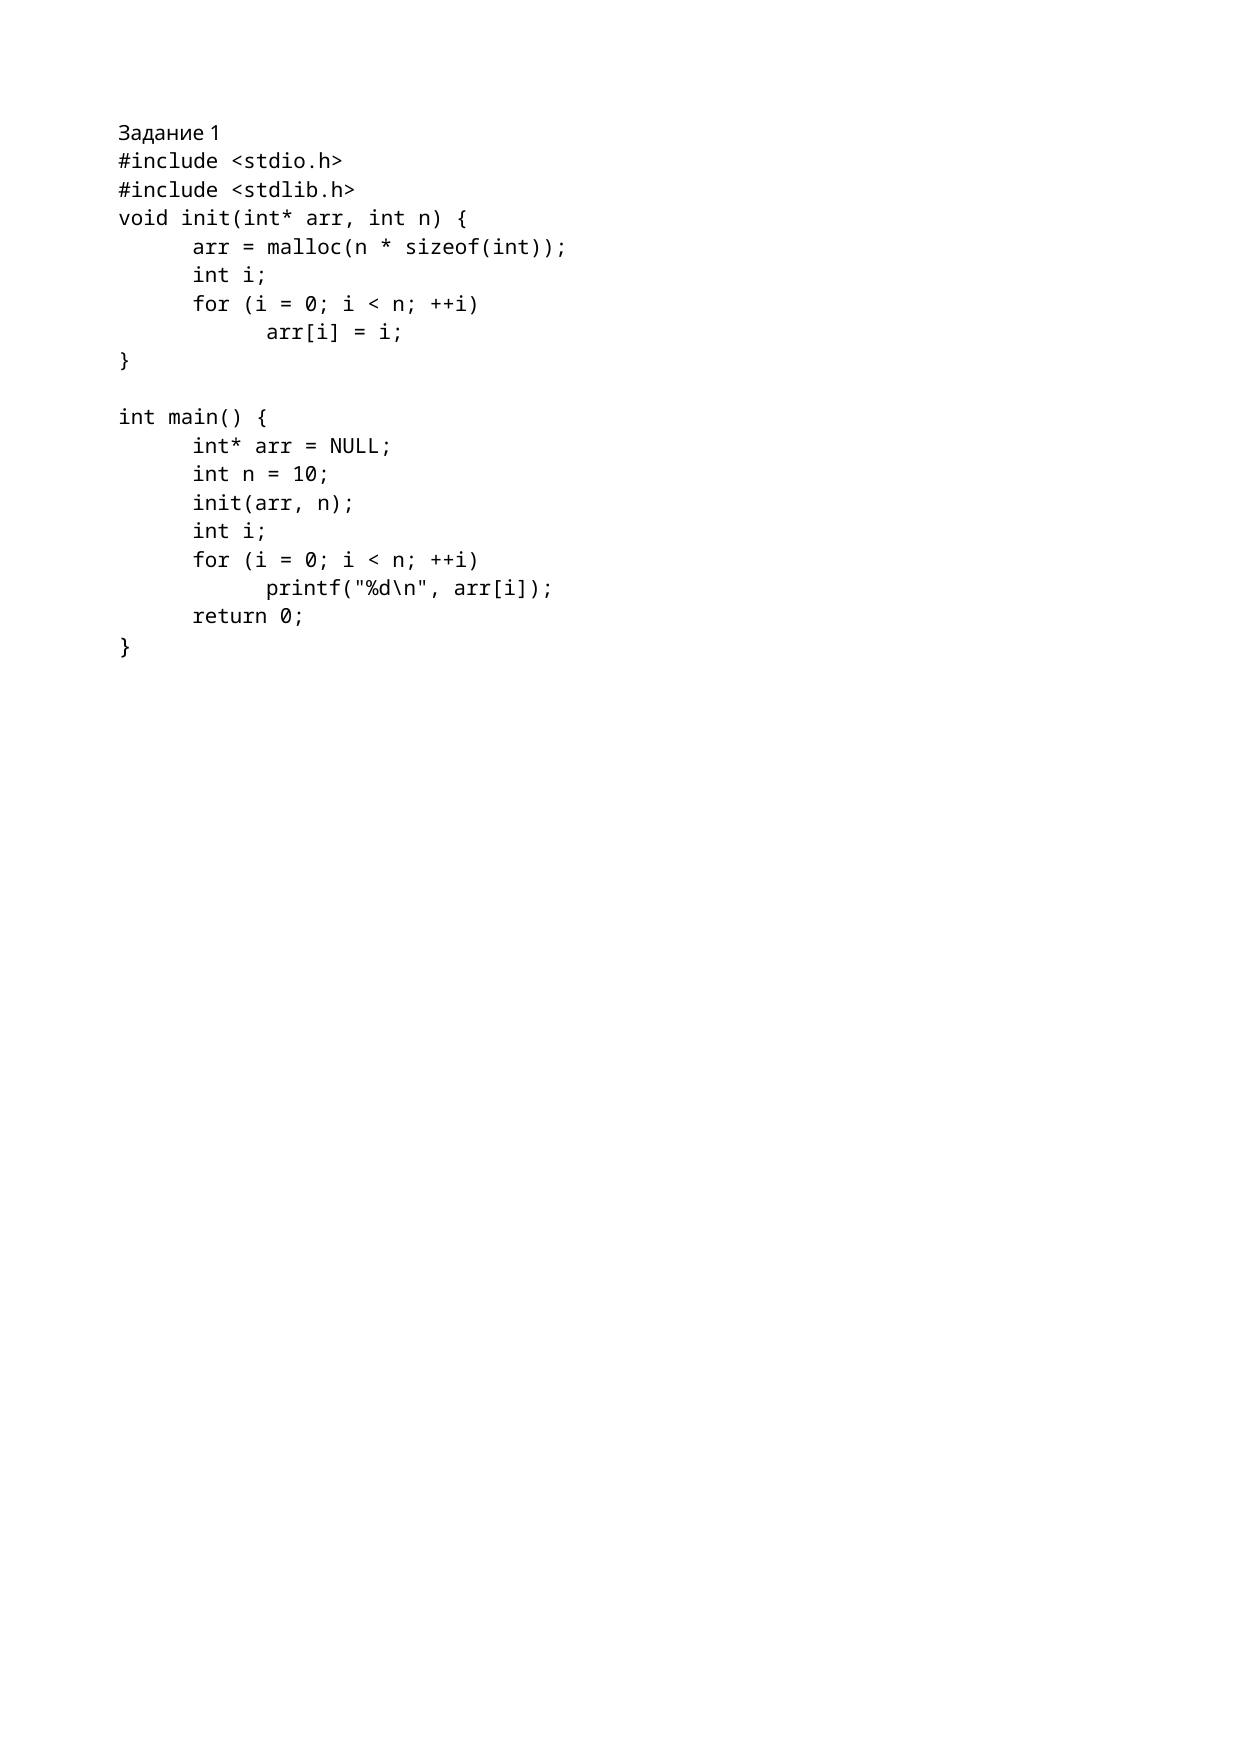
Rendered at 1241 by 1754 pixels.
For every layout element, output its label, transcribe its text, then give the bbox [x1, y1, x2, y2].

text arr = malloc(n * sizeof(int)); [118, 232, 1122, 260]
text #include <stdio.h> [118, 147, 1122, 175]
text #include <stdlib.h> [118, 175, 1122, 203]
text printf("%d\n", arr[i]); [118, 573, 1122, 602]
text int main() { [118, 402, 1122, 431]
text init(arr, n); [118, 488, 1122, 516]
text Задание 1 [118, 118, 1122, 147]
text void init(int* arr, int n) { [118, 203, 1122, 232]
text for (i = 0; i < n; ++i) [118, 289, 1122, 317]
text int* arr = NULL; [118, 431, 1122, 459]
text int i; [118, 516, 1122, 545]
text return 0; [118, 602, 1122, 630]
text for (i = 0; i < n; ++i) [118, 545, 1122, 573]
text arr[i] = i; [118, 317, 1122, 346]
text } [118, 630, 1122, 661]
text int i; [118, 260, 1122, 289]
text int n = 10; [118, 459, 1122, 488]
text } [118, 346, 1122, 374]
